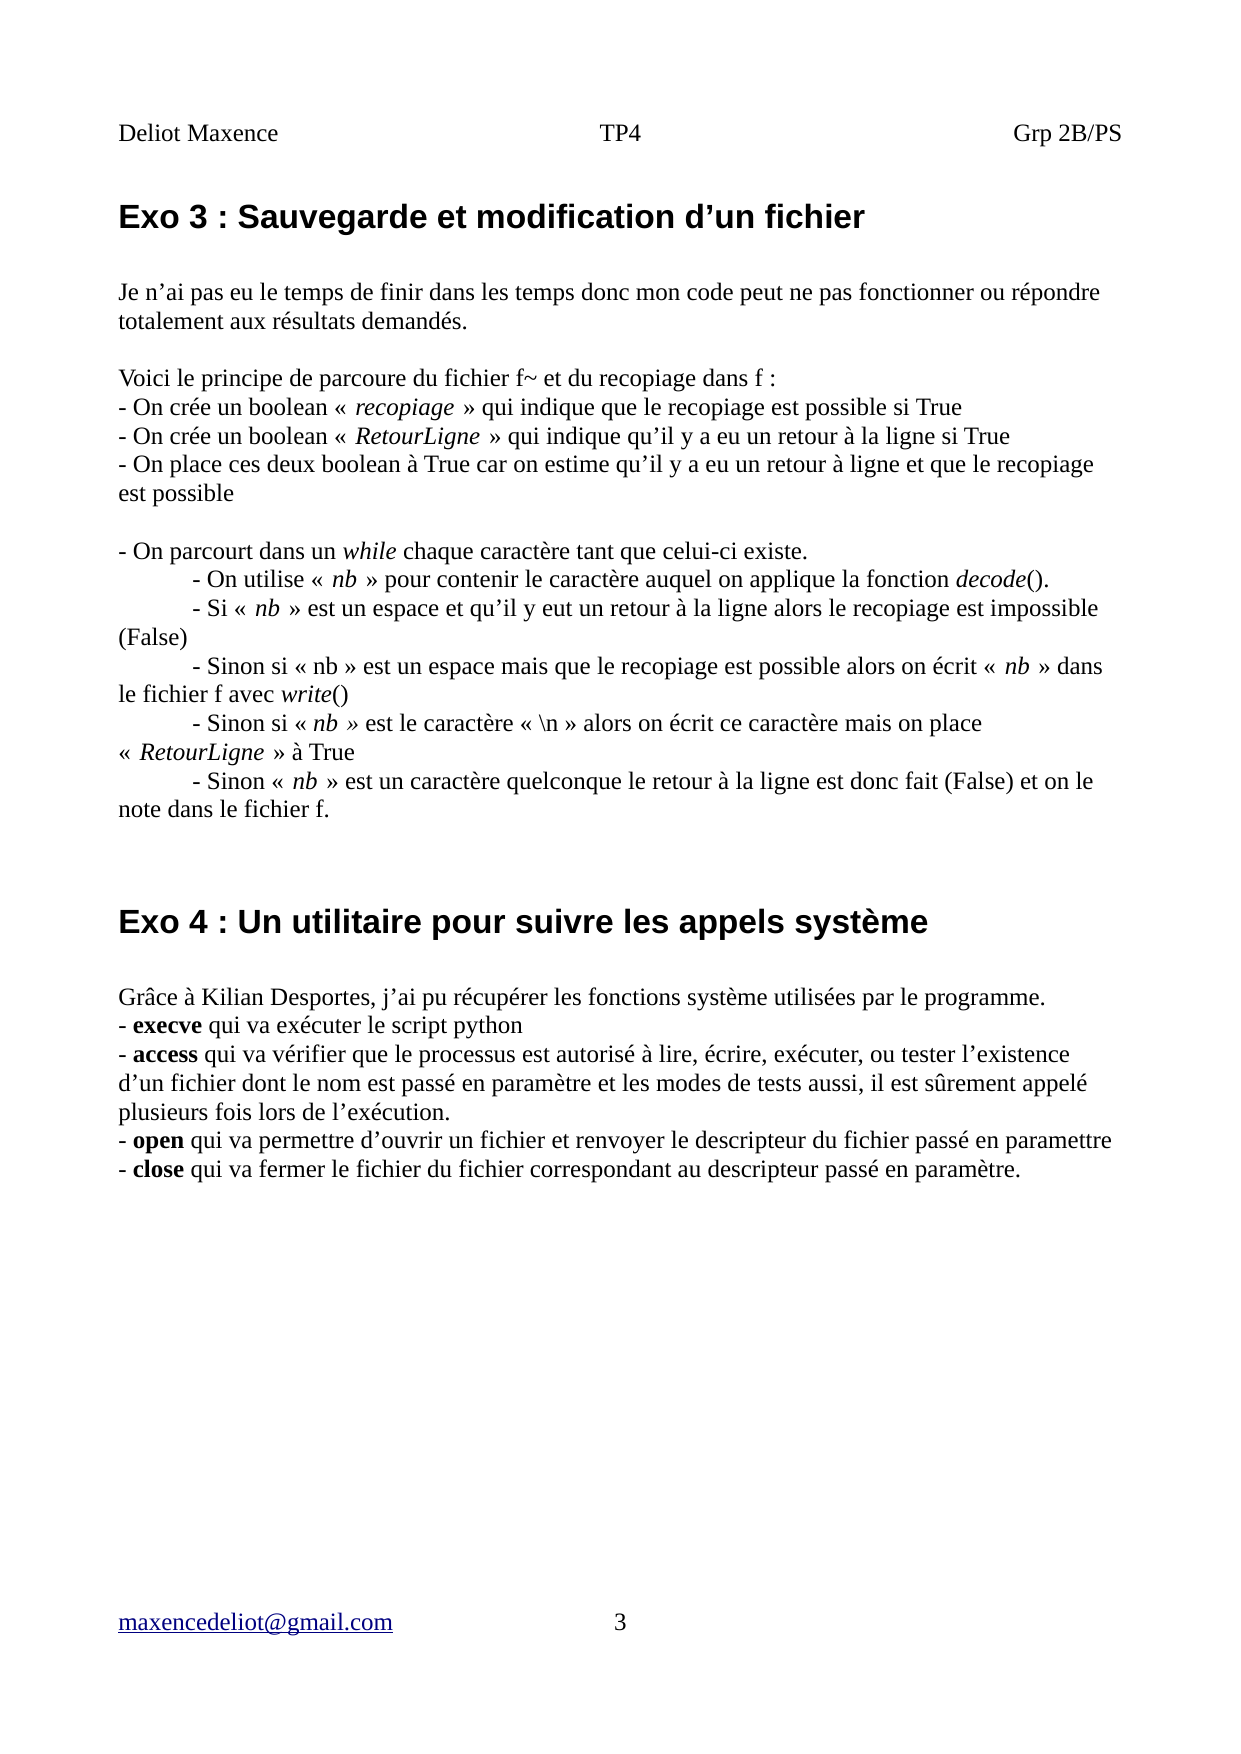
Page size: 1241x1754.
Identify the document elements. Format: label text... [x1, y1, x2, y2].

text - Si « nb » est un espace et qu’il y eut un retour à la ligne alors le recopiage est impossible (False) [118, 593, 1122, 651]
subtitle Exo 4 : Un utilitaire pour suivre les appels système [118, 902, 1122, 940]
text - On crée un boolean « RetourLigne » qui indique qu’il y a eu un retour à la ligne si True [118, 421, 1122, 449]
text - On place ces deux boolean à True car on estime qu’il y a eu un retour à ligne et que le recopiage est possible [118, 449, 1122, 507]
text - Sinon si « nb » est un espace mais que le recopiage est possible alors on écrit « nb » dans le fichier f avec write() [118, 651, 1122, 708]
text - execve qui va exécuter le script python [118, 1010, 1122, 1039]
text - On parcourt dans un while chaque caractère tant que celui-ci existe. [118, 536, 1122, 564]
subtitle Exo 3 : Sauvegarde et modification d’un fichier [118, 197, 1122, 236]
text - Sinon si « nb » est le caractère « \n » alors on écrit ce caractère mais on place « RetourLigne » à True [118, 708, 1122, 766]
text Grâce à Kilian Desportes, j’ai pu récupérer les fonctions système utilisées par le programme. [118, 982, 1122, 1010]
text - close qui va fermer le fichier du fichier correspondant au descripteur passé en paramètre. [118, 1154, 1122, 1183]
text - On crée un boolean « recopiage » qui indique que le recopiage est possible si True [118, 392, 1122, 421]
text Voici le principe de parcoure du fichier f~ et du recopiage dans f : [118, 363, 1122, 392]
text - On utilise « nb » pour contenir le caractère auquel on applique la fonction decode(). [118, 564, 1122, 593]
text - Sinon « nb » est un caractère quelconque le retour à la ligne est donc fait (False) et on le note dans le fichier f. [118, 766, 1122, 823]
text - access qui va vérifier que le processus est autorisé à lire, écrire, exécuter, ou tester l’existence d’un fichier dont le nom est passé en paramètre et les modes de tests aussi, il est sûrement appelé plusieurs fois lors de l’exécution. [118, 1039, 1122, 1125]
text Je n’ai pas eu le temps de finir dans les temps donc mon code peut ne pas fonctionner ou répondre totalement aux résultats demandés. [118, 277, 1122, 334]
text - open qui va permettre d’ouvrir un fichier et renvoyer le descripteur du fichier passé en paramettre [118, 1125, 1122, 1154]
